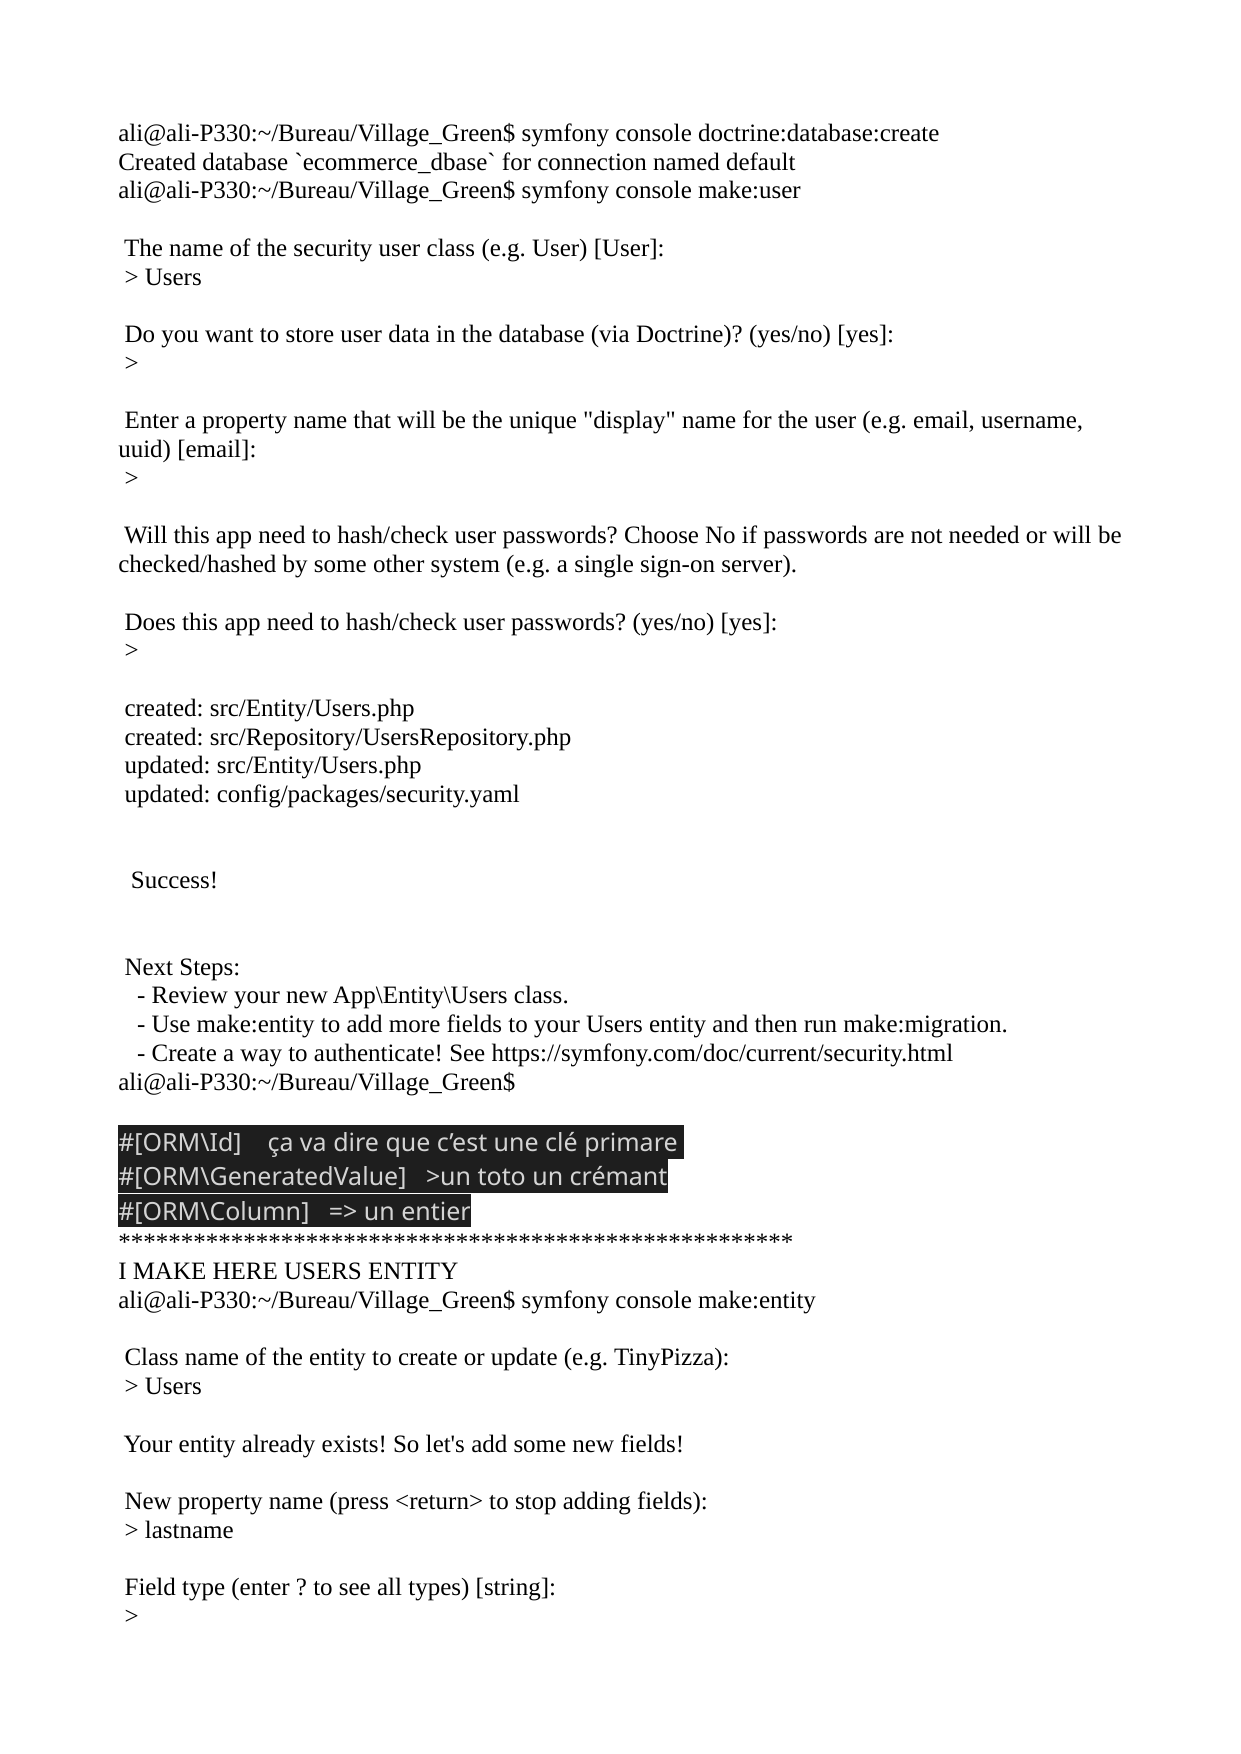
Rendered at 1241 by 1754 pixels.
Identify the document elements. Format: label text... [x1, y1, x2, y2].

text created: src/Repository/UsersRepository.php [118, 722, 1122, 751]
text > [118, 348, 1122, 377]
text The name of the security user class (e.g. User) [User]: [118, 233, 1122, 262]
text Does this app need to hash/check user passwords? (yes/no) [yes]: [118, 607, 1122, 636]
text > [118, 1601, 1122, 1630]
text - Create a way to authenticate! See https://symfony.com/doc/current/security.html [118, 1038, 1122, 1067]
text - Review your new App\Entity\Users class. [118, 981, 1122, 1009]
text Success! [118, 866, 1122, 894]
text #[ORM\Column] => un entier [118, 1193, 1122, 1227]
text Created database `ecommerce_dbase` for connection named default [118, 147, 1122, 176]
text #[ORM\Id] ça va dire que c’est une clé primare [118, 1124, 1122, 1159]
text Class name of the entity to create or update (e.g. TinyPizza): [118, 1342, 1122, 1371]
text > lastname [118, 1515, 1122, 1544]
text #[ORM\GeneratedValue] >un toto un crémant [118, 1159, 1122, 1193]
text ****************************************************** [118, 1227, 1122, 1256]
text > [118, 636, 1122, 664]
text > Users [118, 1371, 1122, 1400]
text > [118, 463, 1122, 492]
text updated: config/packages/security.yaml [118, 779, 1122, 808]
text - Use make:entity to add more fields to your Users entity and then run make:migration. [118, 1009, 1122, 1038]
text Field type (enter ? to see all types) [string]: [118, 1572, 1122, 1601]
text Do you want to store user data in the database (via Doctrine)? (yes/no) [yes]: [118, 319, 1122, 348]
text New property name (press <return> to stop adding fields): [118, 1486, 1122, 1515]
text updated: src/Entity/Users.php [118, 751, 1122, 779]
text ali@ali-P330:~/Bureau/Village_Green$ symfony console make:entity [118, 1285, 1122, 1314]
text Your entity already exists! So let's add some new fields! [118, 1429, 1122, 1457]
text Next Steps: [118, 952, 1122, 981]
text ali@ali-P330:~/Bureau/Village_Green$ symfony console doctrine:database:create [118, 118, 1122, 147]
text ali@ali-P330:~/Bureau/Village_Green$ [118, 1067, 1122, 1096]
text I MAKE HERE USERS ENTITY [118, 1256, 1122, 1285]
text Will this app need to hash/check user passwords? Choose No if passwords are not needed or will be checked/hashed by some other system (e.g. a single sign-on server). [118, 521, 1122, 578]
text ali@ali-P330:~/Bureau/Village_Green$ symfony console make:user [118, 176, 1122, 204]
text > Users [118, 262, 1122, 291]
text Enter a property name that will be the unique "display" name for the user (e.g. email, username, uuid) [email]: [118, 406, 1122, 463]
text created: src/Entity/Users.php [118, 693, 1122, 722]
